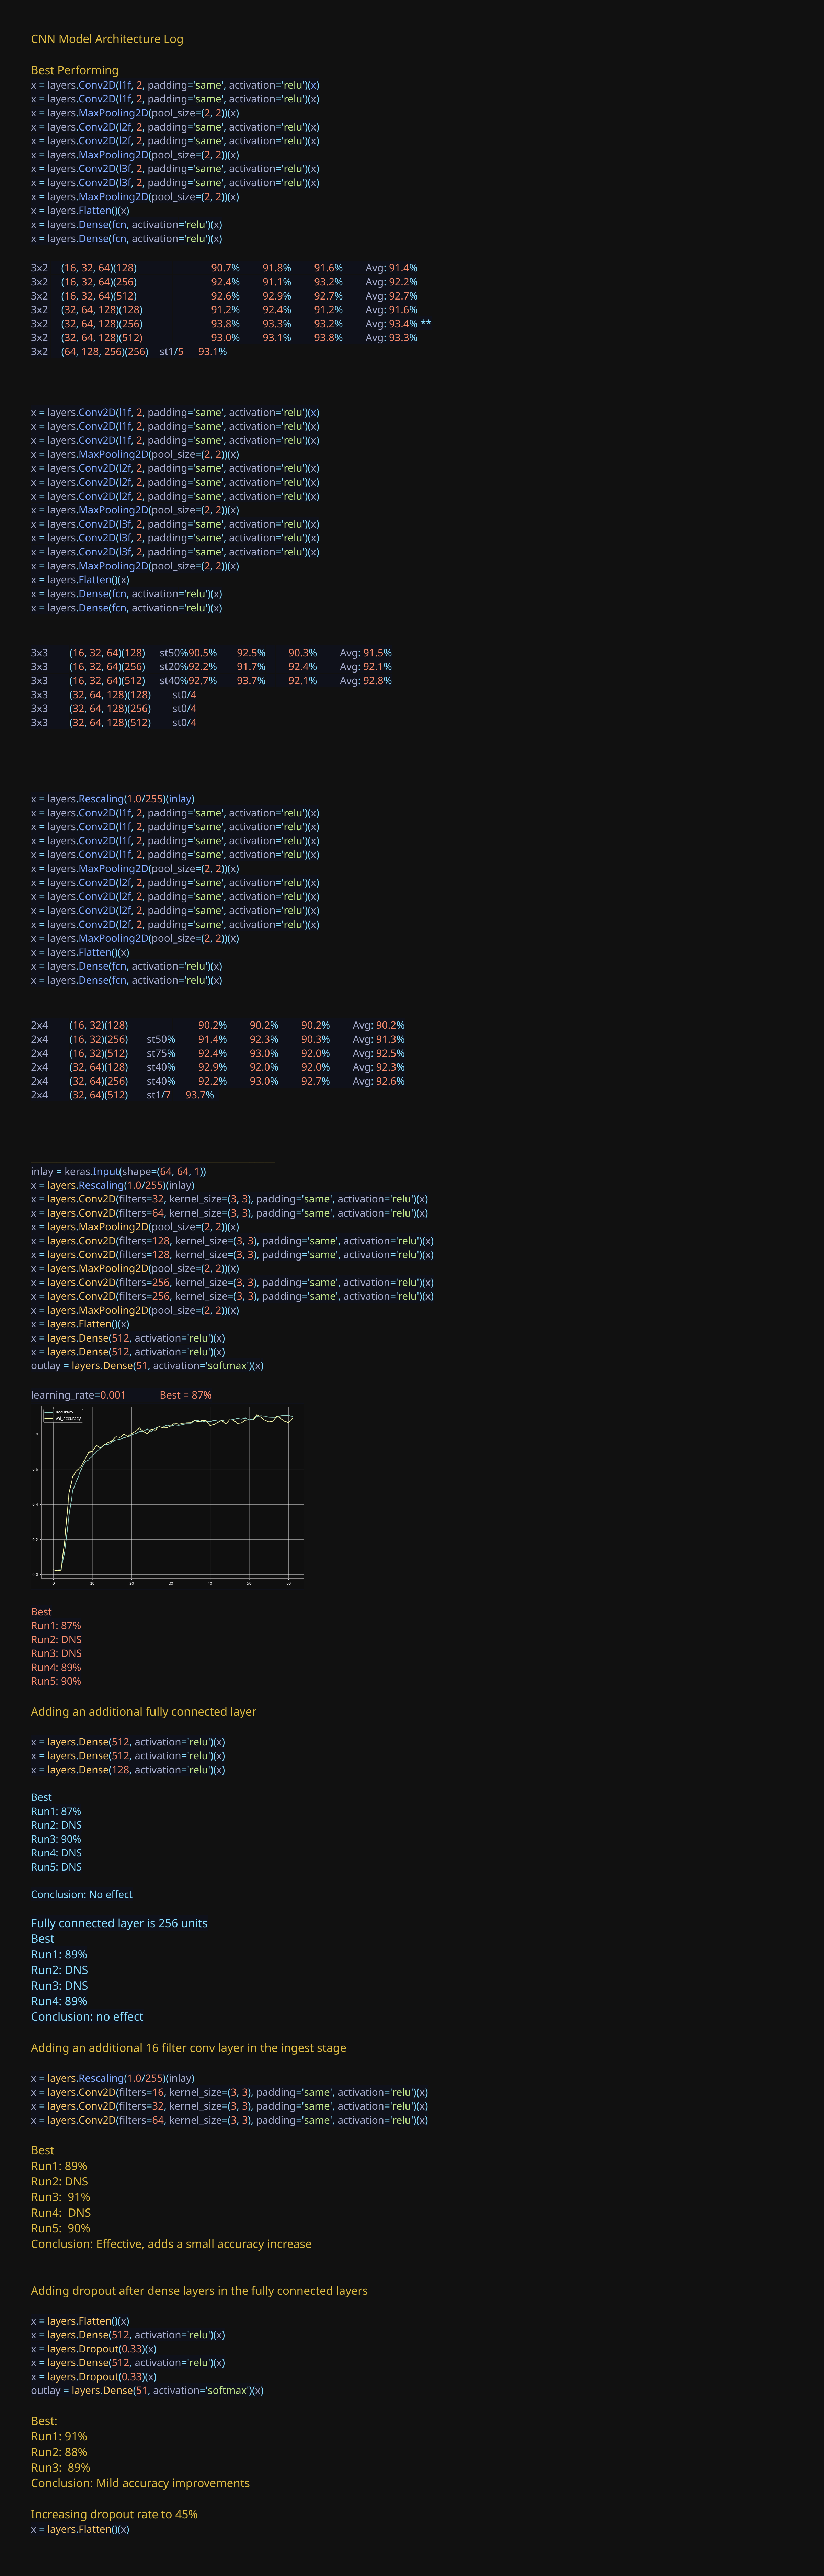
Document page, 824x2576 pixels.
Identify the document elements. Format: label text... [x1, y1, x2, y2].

text Best [31, 1790, 793, 1804]
text 3x2 (16, 32, 64)(512) 92.6% 92.9% 92.7% Avg: 92.7% [31, 289, 793, 303]
text x = layers.Conv2D(filters=64, kernel_size=(3, 3), padding='same', activation='relu')(x) [31, 1206, 793, 1220]
text 2x4 (16, 32)(512) st75% 92.4% 93.0% 92.0% Avg: 92.5% [31, 1046, 793, 1060]
text x = layers.Conv2D(filters=256, kernel_size=(3, 3), padding='same', activation='relu')(x) [31, 1275, 793, 1289]
text Adding an additional 16 filter conv layer in the ingest stage [31, 2040, 793, 2055]
text 3x3 (16, 32, 64)(128) st50%90.5% 92.5% 90.3% Avg: 91.5% [31, 614, 793, 659]
text inlay = keras.Input(shape=(64, 64, 1)) [31, 1164, 793, 1178]
text x = layers.Conv2D(l3f, 2, padding='same', activation='relu')(x) [31, 161, 793, 175]
text Best [31, 2142, 793, 2158]
text 3x2 (32, 64, 128)(512) 93.0% 93.1% 93.8% Avg: 93.3% [31, 330, 793, 344]
text x = layers.Conv2D(filters=32, kernel_size=(3, 3), padding='same', activation='relu')(x) [31, 2099, 793, 2113]
text Run4: DNS [31, 1846, 793, 1860]
text x = layers.Dense(512, activation='relu')(x) [31, 2328, 793, 2341]
text Conclusion: No effect [31, 1887, 793, 1901]
text Run2: 88% [31, 2444, 793, 2460]
text x = layers.Conv2D(l1f, 2, padding='same', activation='relu')(x) [31, 847, 793, 861]
text x = layers.Conv2D(l1f, 2, padding='same', activation='relu')(x) [31, 419, 793, 433]
text x = layers.Conv2D(l2f, 2, padding='same', activation='relu')(x) [31, 917, 793, 931]
text x = layers.Conv2D(filters=32, kernel_size=(3, 3), padding='same', activation='relu')(x) [31, 1192, 793, 1206]
text Run1: 87% [31, 1618, 793, 1632]
text x = layers.Dense(512, activation='relu')(x) [31, 2355, 793, 2369]
text x = layers.Conv2D(l3f, 2, padding='same', activation='relu')(x) [31, 517, 793, 531]
text Run2: DNS [31, 2173, 793, 2189]
text Best: [31, 2413, 793, 2428]
text CNN Model Architecture Log [31, 31, 793, 46]
text 2x4 (32, 64)(512) st1/7 93.7% [31, 1088, 793, 1101]
text x = layers.Conv2D(l1f, 2, padding='same', activation='relu')(x) [31, 78, 793, 92]
text Run5: 90% [31, 1674, 793, 1688]
text 3x3 (16, 32, 64)(256) st20%92.2% 91.7% 92.4% Avg: 92.1% [31, 659, 793, 673]
text Fully connected layer is 256 units [31, 1915, 793, 1931]
text x = layers.Dense(512, activation='relu')(x) [31, 1735, 793, 1749]
text x = layers.Dense(fcn, activation='relu')(x) [31, 586, 793, 600]
text Run4: DNS [31, 2205, 793, 2220]
text x = layers.Conv2D(l1f, 2, padding='same', activation='relu')(x) [31, 833, 793, 847]
text x = layers.MaxPooling2D(pool_size=(2, 2))(x) [31, 189, 793, 203]
text x = layers.Dense(fcn, activation='relu')(x) [31, 959, 793, 973]
text Best Performing [31, 62, 793, 78]
text x = layers.Conv2D(filters=64, kernel_size=(3, 3), padding='same', activation='relu')(x) [31, 2113, 793, 2127]
text x = layers.Flatten()(x) [31, 2314, 793, 2328]
text Best [31, 1931, 793, 1946]
text x = layers.Conv2D(l2f, 2, padding='same', activation='relu')(x) [31, 903, 793, 917]
text x = layers.MaxPooling2D(pool_size=(2, 2))(x) [31, 105, 793, 120]
text x = layers.Conv2D(l2f, 2, padding='same', activation='relu')(x) [31, 133, 793, 147]
text x = layers.Conv2D(l2f, 2, padding='same', activation='relu')(x) [31, 120, 793, 133]
text Run5: 90% [31, 2220, 793, 2236]
text x = layers.Conv2D(l3f, 2, padding='same', activation='relu')(x) [31, 544, 793, 558]
text x = layers.Conv2D(l1f, 2, padding='same', activation='relu')(x) [31, 805, 793, 820]
text x = layers.Conv2D(l3f, 2, padding='same', activation='relu')(x) [31, 175, 793, 189]
picture [31, 1403, 304, 1590]
text Run1: 89% [31, 2158, 793, 2173]
text 3x2 (32, 64, 128)(256) 93.8% 93.3% 93.2% Avg: 93.4% ** [31, 316, 793, 330]
text x = layers.Conv2D(l2f, 2, padding='same', activation='relu')(x) [31, 461, 793, 475]
text Increasing dropout rate to 45% [31, 2506, 793, 2522]
text Adding dropout after dense layers in the fully connected layers [31, 2283, 793, 2298]
text x = layers.Rescaling(1.0/255)(inlay) [31, 2071, 793, 2085]
text x = layers.Dense(fcn, activation='relu')(x) [31, 600, 793, 614]
text Run2: DNS [31, 1962, 793, 1977]
text outlay = layers.Dense(51, activation='softmax')(x) [31, 1358, 793, 1372]
text Run3: 90% [31, 1832, 793, 1846]
text x = layers.Flatten()(x) [31, 1317, 793, 1331]
text x = layers.Conv2D(l2f, 2, padding='same', activation='relu')(x) [31, 875, 793, 889]
text Run1: 89% [31, 1946, 793, 1962]
text 2x4 (32, 64)(256) st40% 92.2% 93.0% 92.7% Avg: 92.6% [31, 1074, 793, 1088]
text x = layers.Dropout(0.33)(x) [31, 2369, 793, 2383]
text x = layers.Dense(128, activation='relu')(x) [31, 1762, 793, 1776]
text Run1: 91% [31, 2428, 793, 2444]
text Run5: DNS [31, 1860, 793, 1873]
text learning_rate=0.001 Best = 87% [31, 1388, 793, 1402]
text x = layers.Dense(fcn, activation='relu')(x) [31, 217, 793, 231]
text 3x2 (32, 64, 128)(128) 91.2% 92.4% 91.2% Avg: 91.6% [31, 303, 793, 316]
text 3x3 (32, 64, 128)(256) st0/4 [31, 701, 793, 715]
text outlay = layers.Dense(51, activation='softmax')(x) [31, 2383, 793, 2397]
text 3x2 (64, 128, 256)(256) st1/5 93.1% [31, 344, 793, 358]
text Run1: 87% [31, 1804, 793, 1818]
text Run3: DNS [31, 1977, 793, 1993]
text x = layers.MaxPooling2D(pool_size=(2, 2))(x) [31, 447, 793, 461]
text 3x3 (32, 64, 128)(128) st0/4 [31, 687, 793, 701]
text ________________________________________________ [31, 1149, 793, 1164]
text x = layers.Conv2D(l2f, 2, padding='same', activation='relu')(x) [31, 475, 793, 489]
text x = layers.MaxPooling2D(pool_size=(2, 2))(x) [31, 861, 793, 875]
text x = layers.Conv2D(filters=256, kernel_size=(3, 3), padding='same', activation='relu')(x) [31, 1289, 793, 1303]
text x = layers.Conv2D(l1f, 2, padding='same', activation='relu')(x) [31, 433, 793, 447]
text x = layers.Conv2D(l3f, 2, padding='same', activation='relu')(x) [31, 531, 793, 544]
text 3x3 (16, 32, 64)(512) st40%92.7% 93.7% 92.1% Avg: 92.8% [31, 673, 793, 687]
text x = layers.Rescaling(1.0/255)(inlay) [31, 729, 793, 805]
text Run3: 91% [31, 2189, 793, 2205]
text 3x2 (16, 32, 64)(256) 92.4% 91.1% 93.2% Avg: 92.2% [31, 274, 793, 289]
text 2x4 (16, 32)(128) 90.2% 90.2% 90.2% Avg: 90.2% [31, 987, 793, 1032]
text x = layers.Dense(512, activation='relu')(x) [31, 1331, 793, 1344]
text x = layers.MaxPooling2D(pool_size=(2, 2))(x) [31, 558, 793, 573]
text Best [31, 1605, 793, 1618]
text x = layers.Flatten()(x) [31, 2522, 793, 2536]
text x = layers.Conv2D(l2f, 2, padding='same', activation='relu')(x) [31, 489, 793, 502]
text x = layers.Flatten()(x) [31, 203, 793, 217]
text x = layers.Dropout(0.33)(x) [31, 2341, 793, 2355]
text Run4: 89% [31, 1660, 793, 1674]
text x = layers.Conv2D(filters=128, kernel_size=(3, 3), padding='same', activation='relu')(x) [31, 1247, 793, 1261]
text Conclusion: no effect [31, 2009, 793, 2024]
text x = layers.Dense(512, activation='relu')(x) [31, 1749, 793, 1762]
text x = layers.Conv2D(l1f, 2, padding='same', activation='relu')(x) [31, 820, 793, 833]
text x = layers.Conv2D(l2f, 2, padding='same', activation='relu')(x) [31, 889, 793, 903]
text Run2: DNS [31, 1632, 793, 1646]
text x = layers.MaxPooling2D(pool_size=(2, 2))(x) [31, 1303, 793, 1317]
text x = layers.Conv2D(filters=128, kernel_size=(3, 3), padding='same', activation='relu')(x) [31, 1233, 793, 1247]
text x = layers.Conv2D(l1f, 2, padding='same', activation='relu')(x) [31, 92, 793, 105]
text Run3: DNS [31, 1646, 793, 1660]
text 3x2 (16, 32, 64)(128) 90.7% 91.8% 91.6% Avg: 91.4% [31, 245, 793, 274]
text x = layers.MaxPooling2D(pool_size=(2, 2))(x) [31, 1220, 793, 1233]
text Run2: DNS [31, 1818, 793, 1832]
text x = layers.MaxPooling2D(pool_size=(2, 2))(x) [31, 502, 793, 517]
text Run3: 89% [31, 2460, 793, 2475]
text x = layers.MaxPooling2D(pool_size=(2, 2))(x) [31, 931, 793, 945]
text 2x4 (32, 64)(128) st40% 92.9% 92.0% 92.0% Avg: 92.3% [31, 1060, 793, 1074]
text Run4: 89% [31, 1993, 793, 2009]
text Conclusion: Mild accuracy improvements [31, 2475, 793, 2491]
text Adding an additional fully connected layer [31, 1703, 793, 1719]
text x = layers.Conv2D(l1f, 2, padding='same', activation='relu')(x) [31, 374, 793, 419]
text x = layers.MaxPooling2D(pool_size=(2, 2))(x) [31, 1261, 793, 1275]
text Conclusion: Effective, adds a small accuracy increase [31, 2236, 793, 2251]
text x = layers.Rescaling(1.0/255)(inlay) [31, 1178, 793, 1192]
text x = layers.MaxPooling2D(pool_size=(2, 2))(x) [31, 147, 793, 161]
text x = layers.Dense(fcn, activation='relu')(x) [31, 973, 793, 987]
text x = layers.Conv2D(filters=16, kernel_size=(3, 3), padding='same', activation='relu')(x) [31, 2085, 793, 2099]
text x = layers.Dense(512, activation='relu')(x) [31, 1344, 793, 1358]
text 3x3 (32, 64, 128)(512) st0/4 [31, 715, 793, 729]
text x = layers.Dense(fcn, activation='relu')(x) [31, 231, 793, 245]
text 2x4 (16, 32)(256) st50% 91.4% 92.3% 90.3% Avg: 91.3% [31, 1032, 793, 1046]
text x = layers.Flatten()(x) [31, 945, 793, 959]
text x = layers.Flatten()(x) [31, 573, 793, 586]
